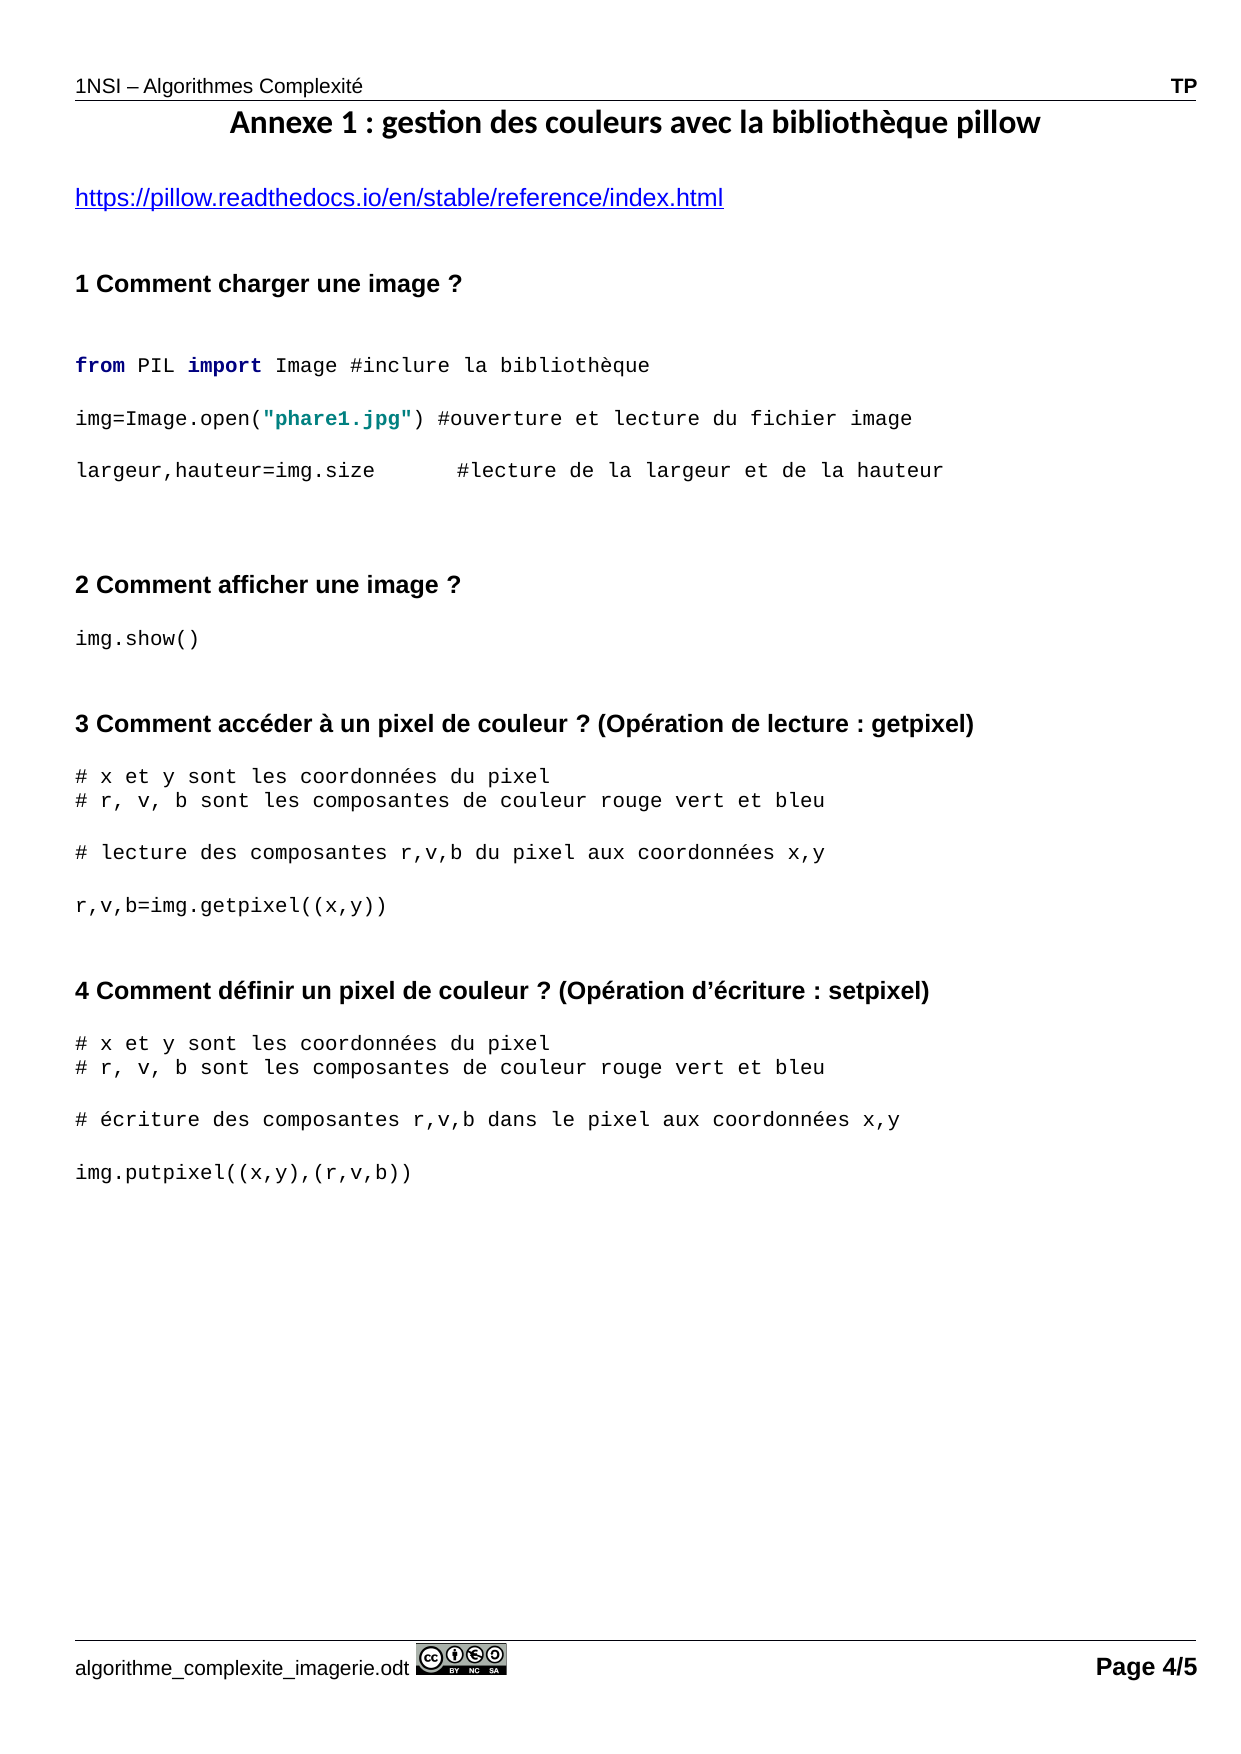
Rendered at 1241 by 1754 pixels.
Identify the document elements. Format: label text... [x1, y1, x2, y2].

text # x et y sont les coordonnées du pixel [75, 766, 1196, 790]
text # x et y sont les coordonnées du pixel [75, 1033, 1196, 1057]
text r,v,b=img.getpixel((x,y)) [75, 894, 1196, 918]
list Annexe 1 : gestion des couleurs avec la bibliothèque pillow [75, 101, 1196, 142]
text # lecture des composantes r,v,b du pixel aux coordonnées x,y [75, 842, 1196, 866]
text from PIL import Image #inclure la bibliothèque [75, 355, 1196, 379]
text 3 Comment accéder à un pixel de couleur ? (Opération de lecture : getpixel) [75, 709, 1196, 737]
text https://pillow.readthedocs.io/en/stable/reference/index.html [75, 183, 1196, 212]
picture [416, 1643, 507, 1675]
text # r, v, b sont les composantes de couleur rouge vert et bleu [75, 790, 1196, 813]
text img.putpixel((x,y),(r,v,b)) [75, 1162, 1196, 1185]
text largeur,hauteur=img.size #lecture de la largeur et de la hauteur [75, 460, 1196, 484]
text img.show() [75, 627, 1196, 651]
text 4 Comment définir un pixel de couleur ? (Opération d’écriture : setpixel) [75, 976, 1196, 1004]
text img=Image.open("phare1.jpg") #ouverture et lecture du fichier image [75, 408, 1196, 431]
text # écriture des composantes r,v,b dans le pixel aux coordonnées x,y [75, 1109, 1196, 1133]
text 2 Comment afficher une image ? [75, 570, 1196, 599]
text # r, v, b sont les composantes de couleur rouge vert et bleu [75, 1057, 1196, 1081]
text 1 Comment charger une image ? [75, 269, 1196, 298]
